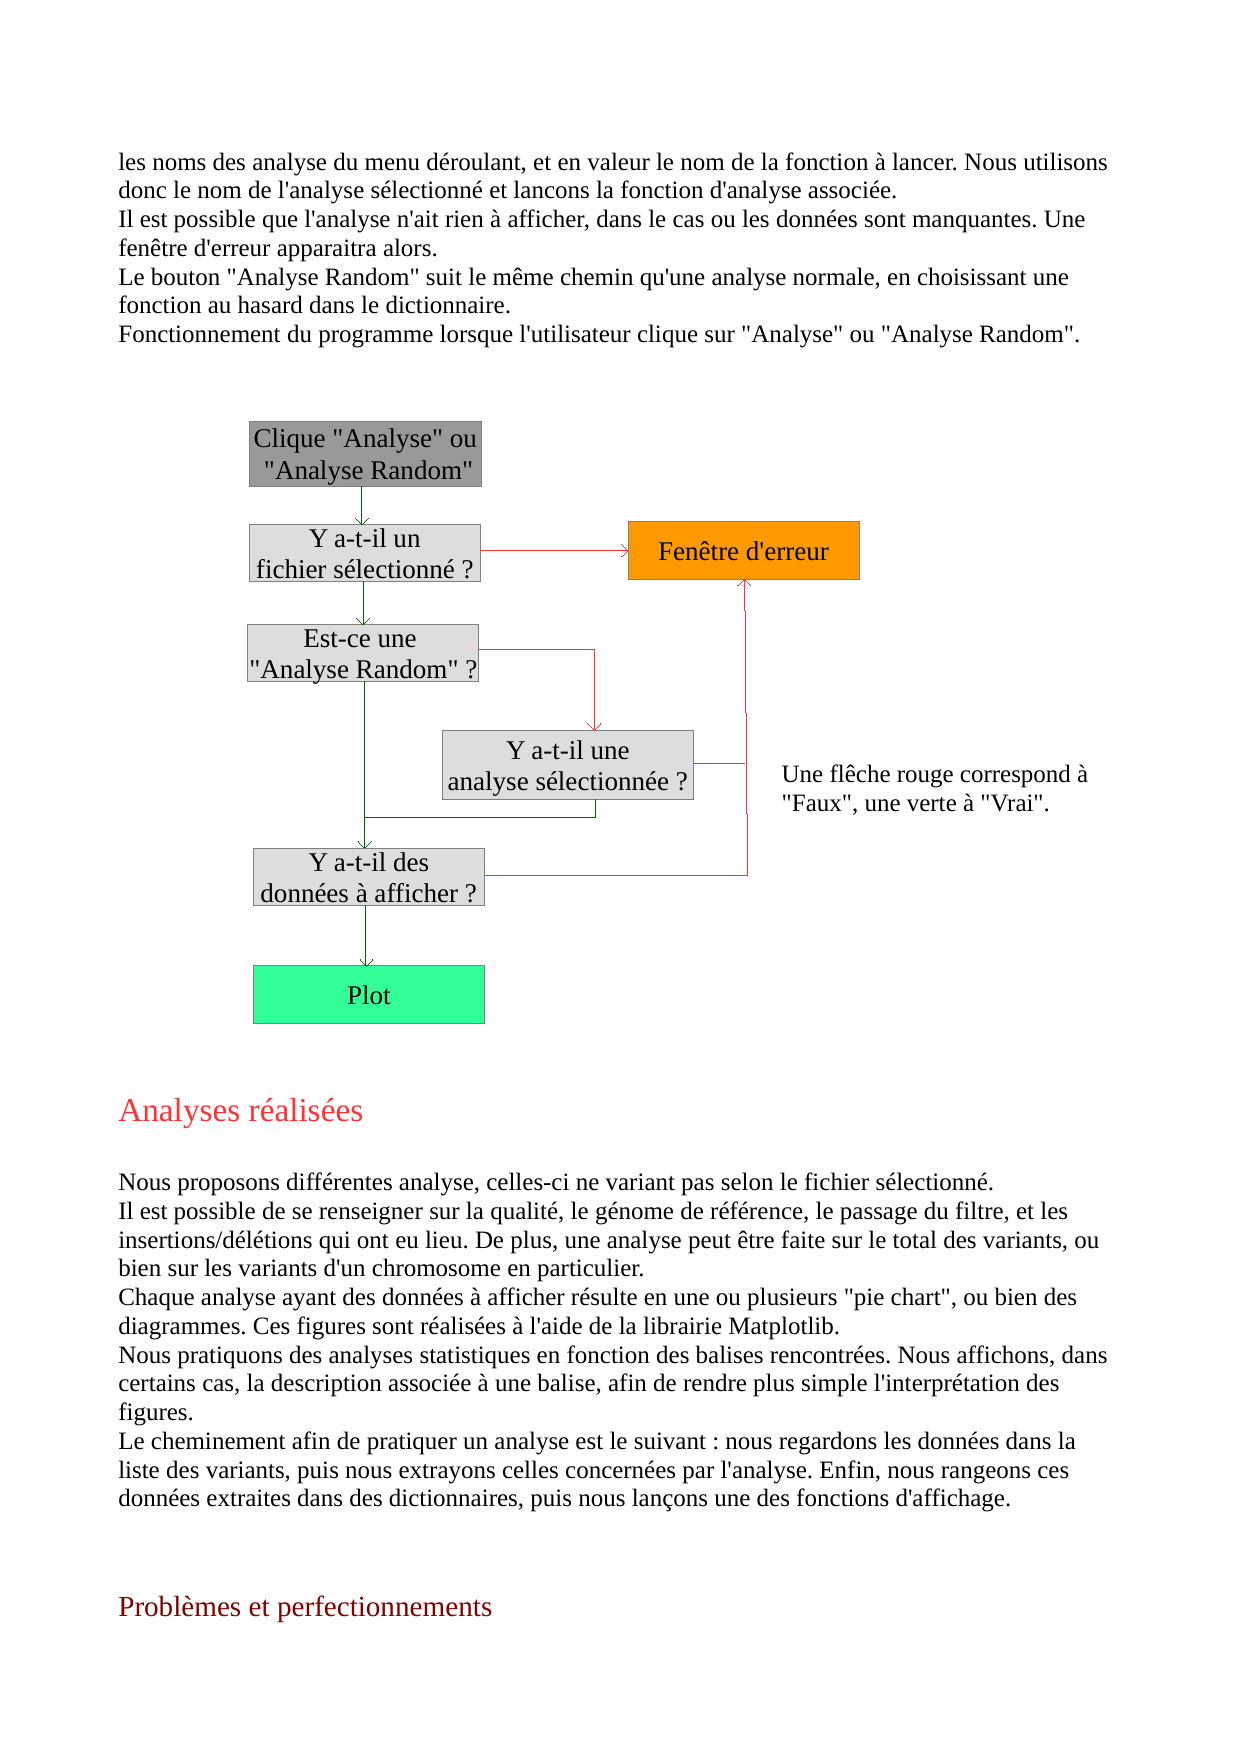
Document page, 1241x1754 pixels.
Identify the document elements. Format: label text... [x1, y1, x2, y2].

text Le bouton "Analyse Random" suit le même chemin qu'une analyse normale, en choisissant une fonction au hasard dans le dictionnaire. [118, 262, 1122, 319]
text Analyses réalisées [118, 1091, 1122, 1129]
text Nous proposons différentes analyse, celles-ci ne variant pas selon le fichier sélectionné. [118, 1167, 1122, 1196]
text Problèmes et perfectionnements [118, 1589, 1122, 1622]
text Fonctionnement du programme lorsque l'utilisateur clique sur "Analyse" ou "Analyse Random". [118, 319, 1122, 348]
text Il est possible que l'analyse n'ait rien à afficher, dans le cas ou les données sont manquantes. Une fenêtre d'erreur apparaitra alors. [118, 204, 1122, 262]
text Nous pratiquons des analyses statistiques en fonction des balises rencontrées. Nous affichons, dans certains cas, la description associée à une balise, afin de rendre plus simple l'interprétation des figures. [118, 1340, 1122, 1426]
text Chaque analyse ayant des données à afficher résulte en une ou plusieurs "pie chart", ou bien des diagrammes. Ces figures sont réalisées à l'aide de la librairie Matplotlib. [118, 1282, 1122, 1340]
text Le cheminement afin de pratiquer un analyse est le suivant : nous regardons les données dans la liste des variants, puis nous extrayons celles concernées par l'analyse. Enfin, nous rangeons ces données extraites dans des dictionnaires, puis nous lançons une des fonctions d'affichage. [118, 1426, 1122, 1512]
text Il est possible de se renseigner sur la qualité, le génome de référence, le passage du filtre, et les insertions/délétions qui ont eu lieu. De plus, une analyse peut être faite sur le total des variants, ou bien sur les variants d'un chromosome en particulier. [118, 1196, 1122, 1282]
text les noms des analyse du menu déroulant, et en valeur le nom de la fonction à lancer. Nous utilisons donc le nom de l'analyse sélectionné et lancons la fonction d'analyse associée. [118, 147, 1122, 204]
